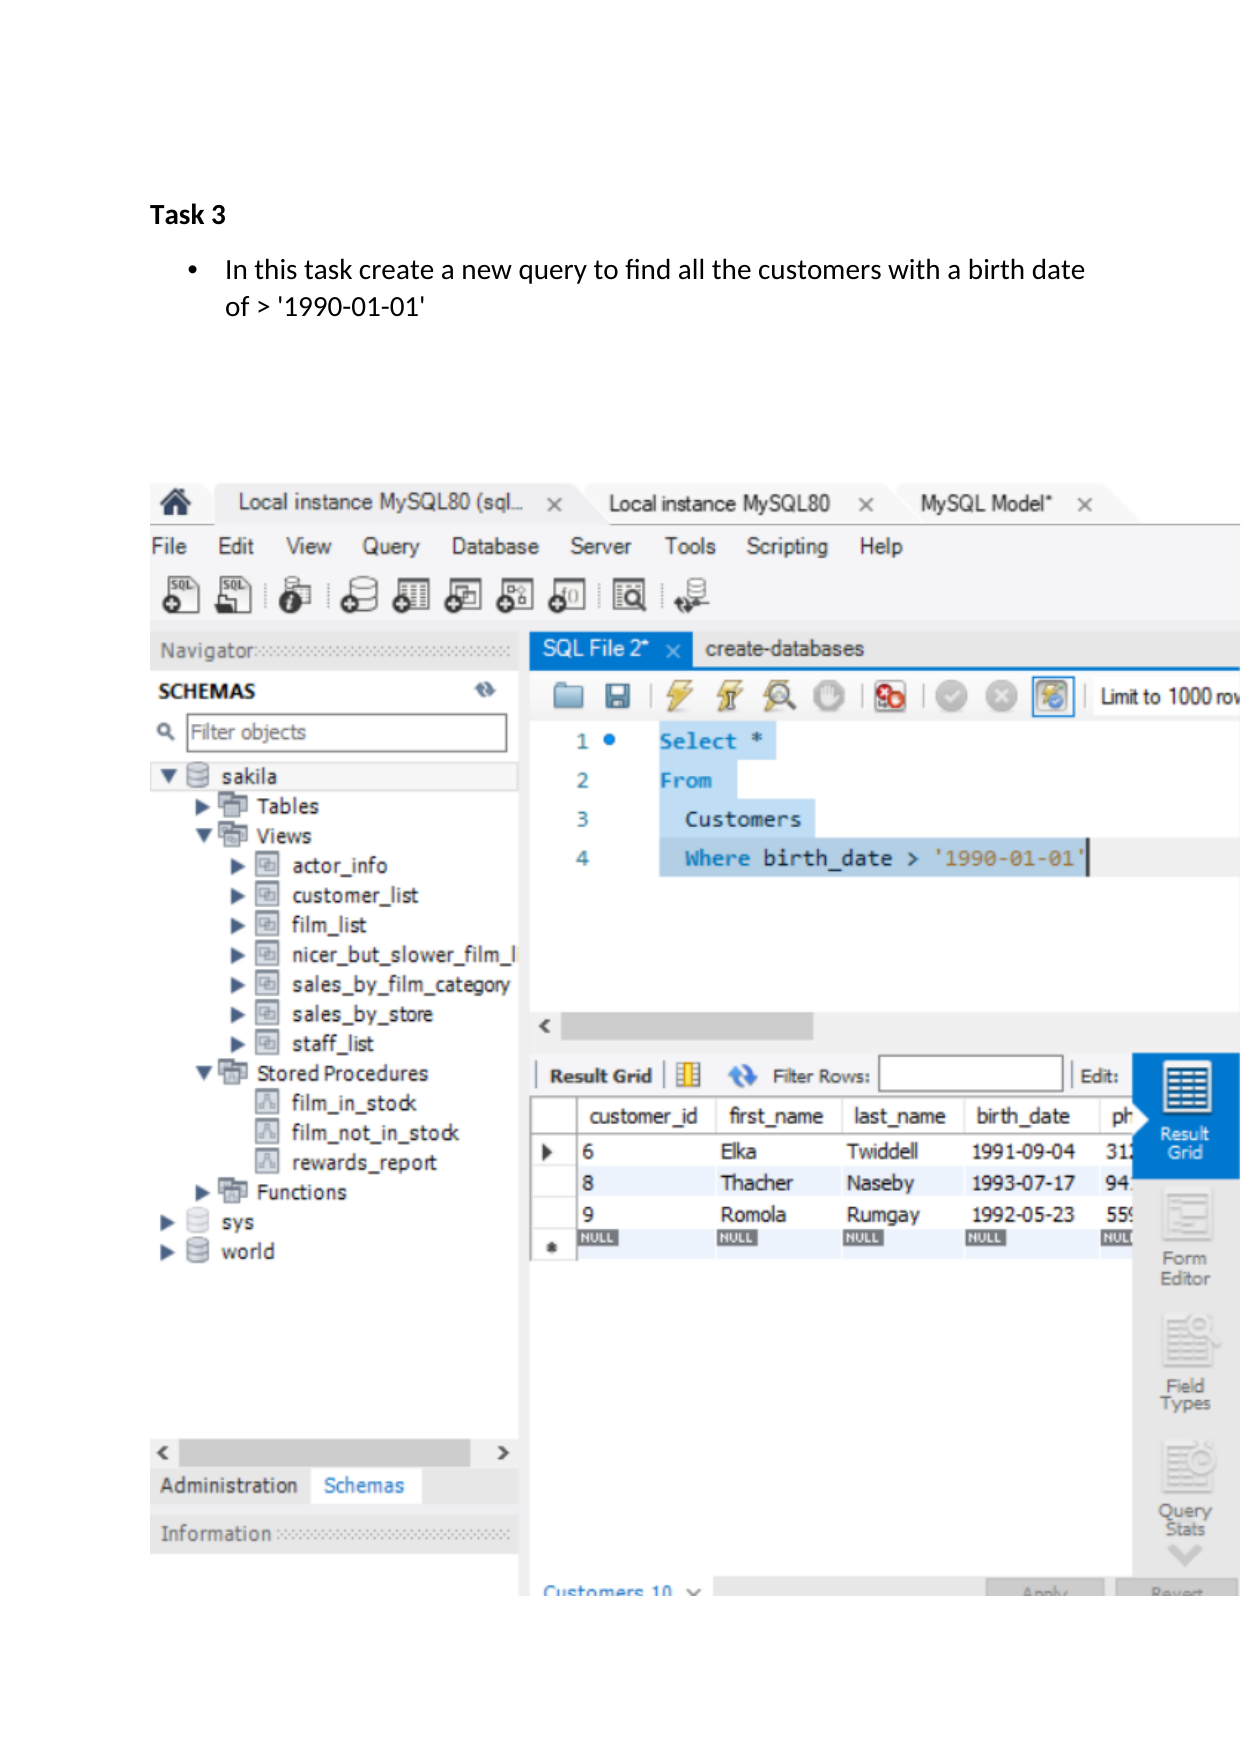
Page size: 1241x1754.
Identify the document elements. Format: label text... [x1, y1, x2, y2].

list In this task create a new query to find all the customers with a birth date of > '1990-01-01' [187, 251, 1090, 324]
text Task 3 [150, 196, 1090, 232]
